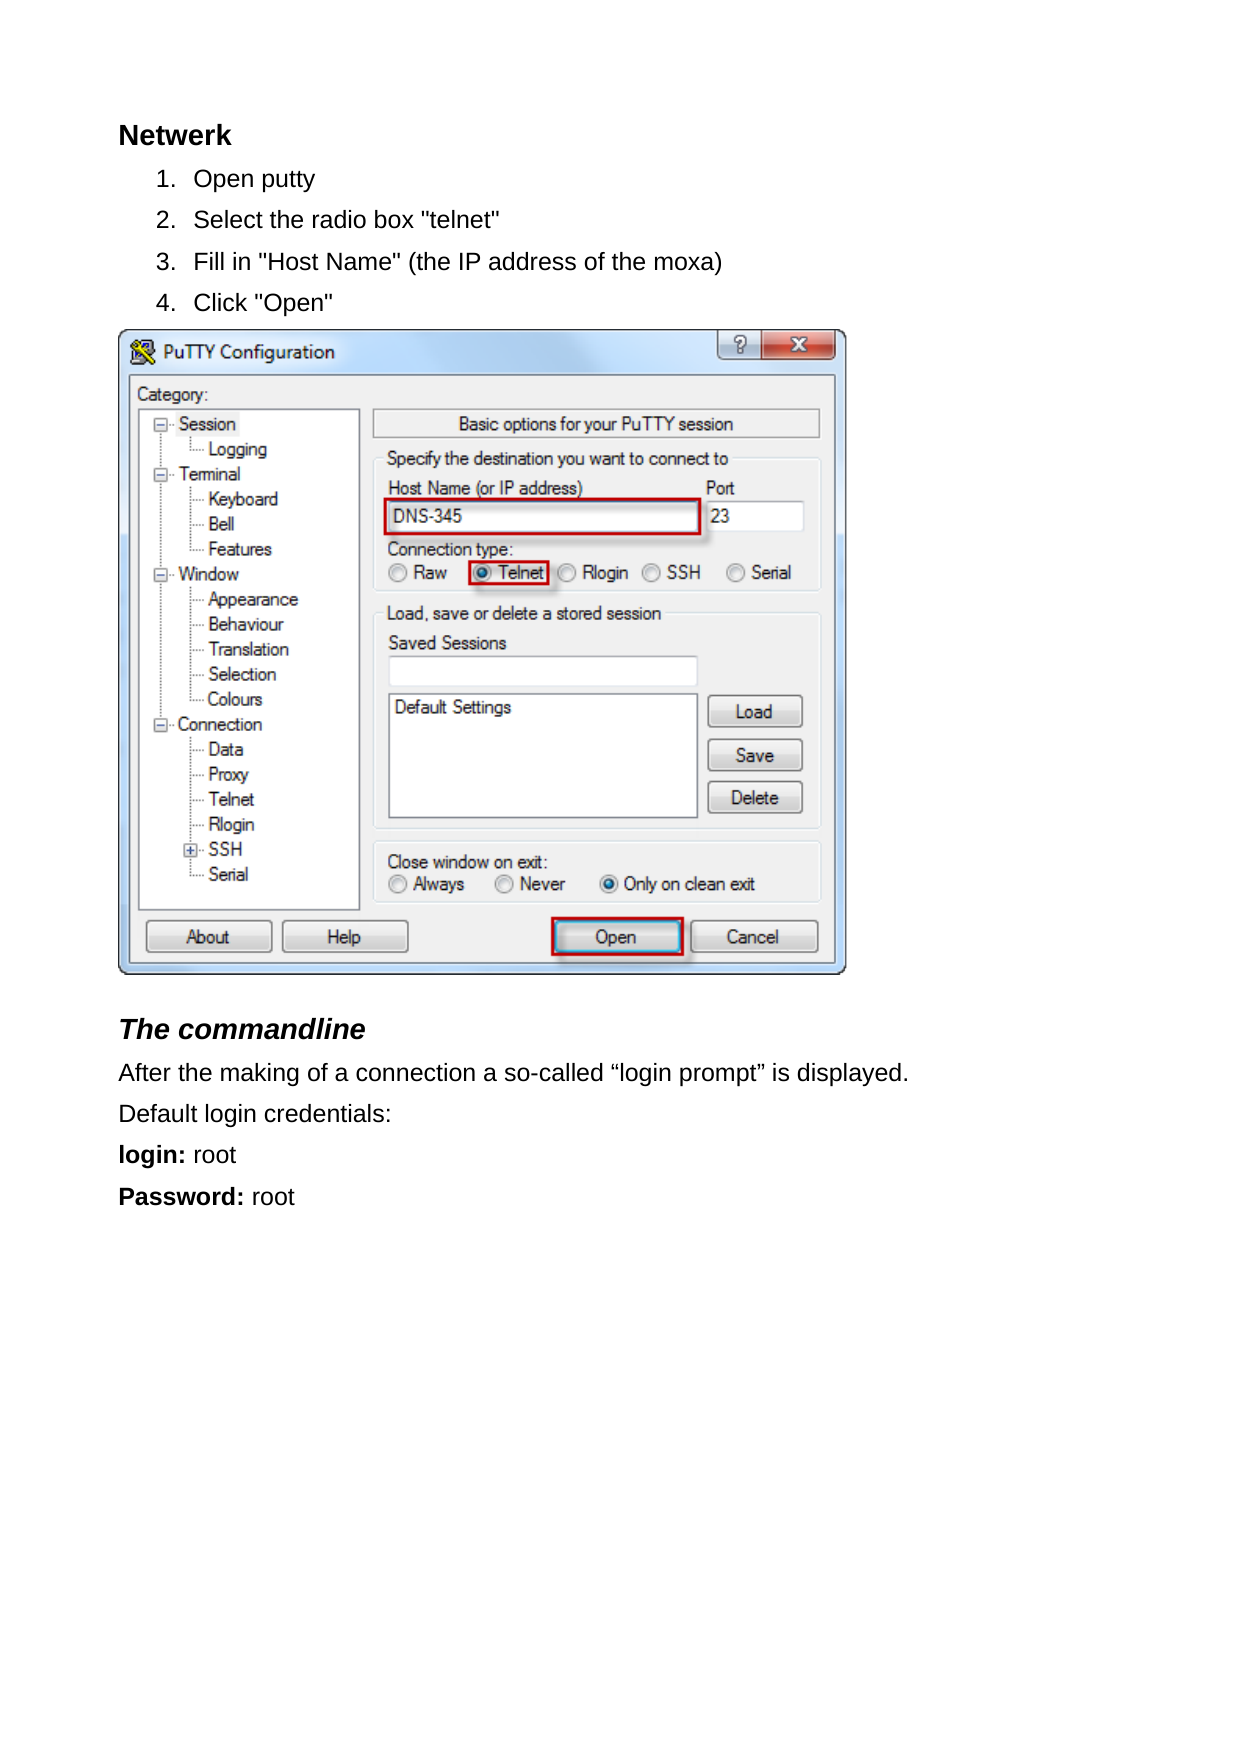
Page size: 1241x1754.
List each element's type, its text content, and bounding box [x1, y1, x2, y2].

list Click "Open" [156, 288, 1122, 317]
list Select the radio box "telnet" [156, 205, 1122, 234]
list Fill in "Host Name" (the IP address of the moxa) [156, 247, 1122, 275]
text Default login credentials: [118, 1099, 1122, 1128]
subtitle Netwerk [118, 118, 1122, 152]
picture [118, 329, 847, 975]
text Password: root [118, 1182, 1122, 1211]
text login: root [118, 1141, 1122, 1169]
subtitle The commandline [118, 1012, 1122, 1046]
